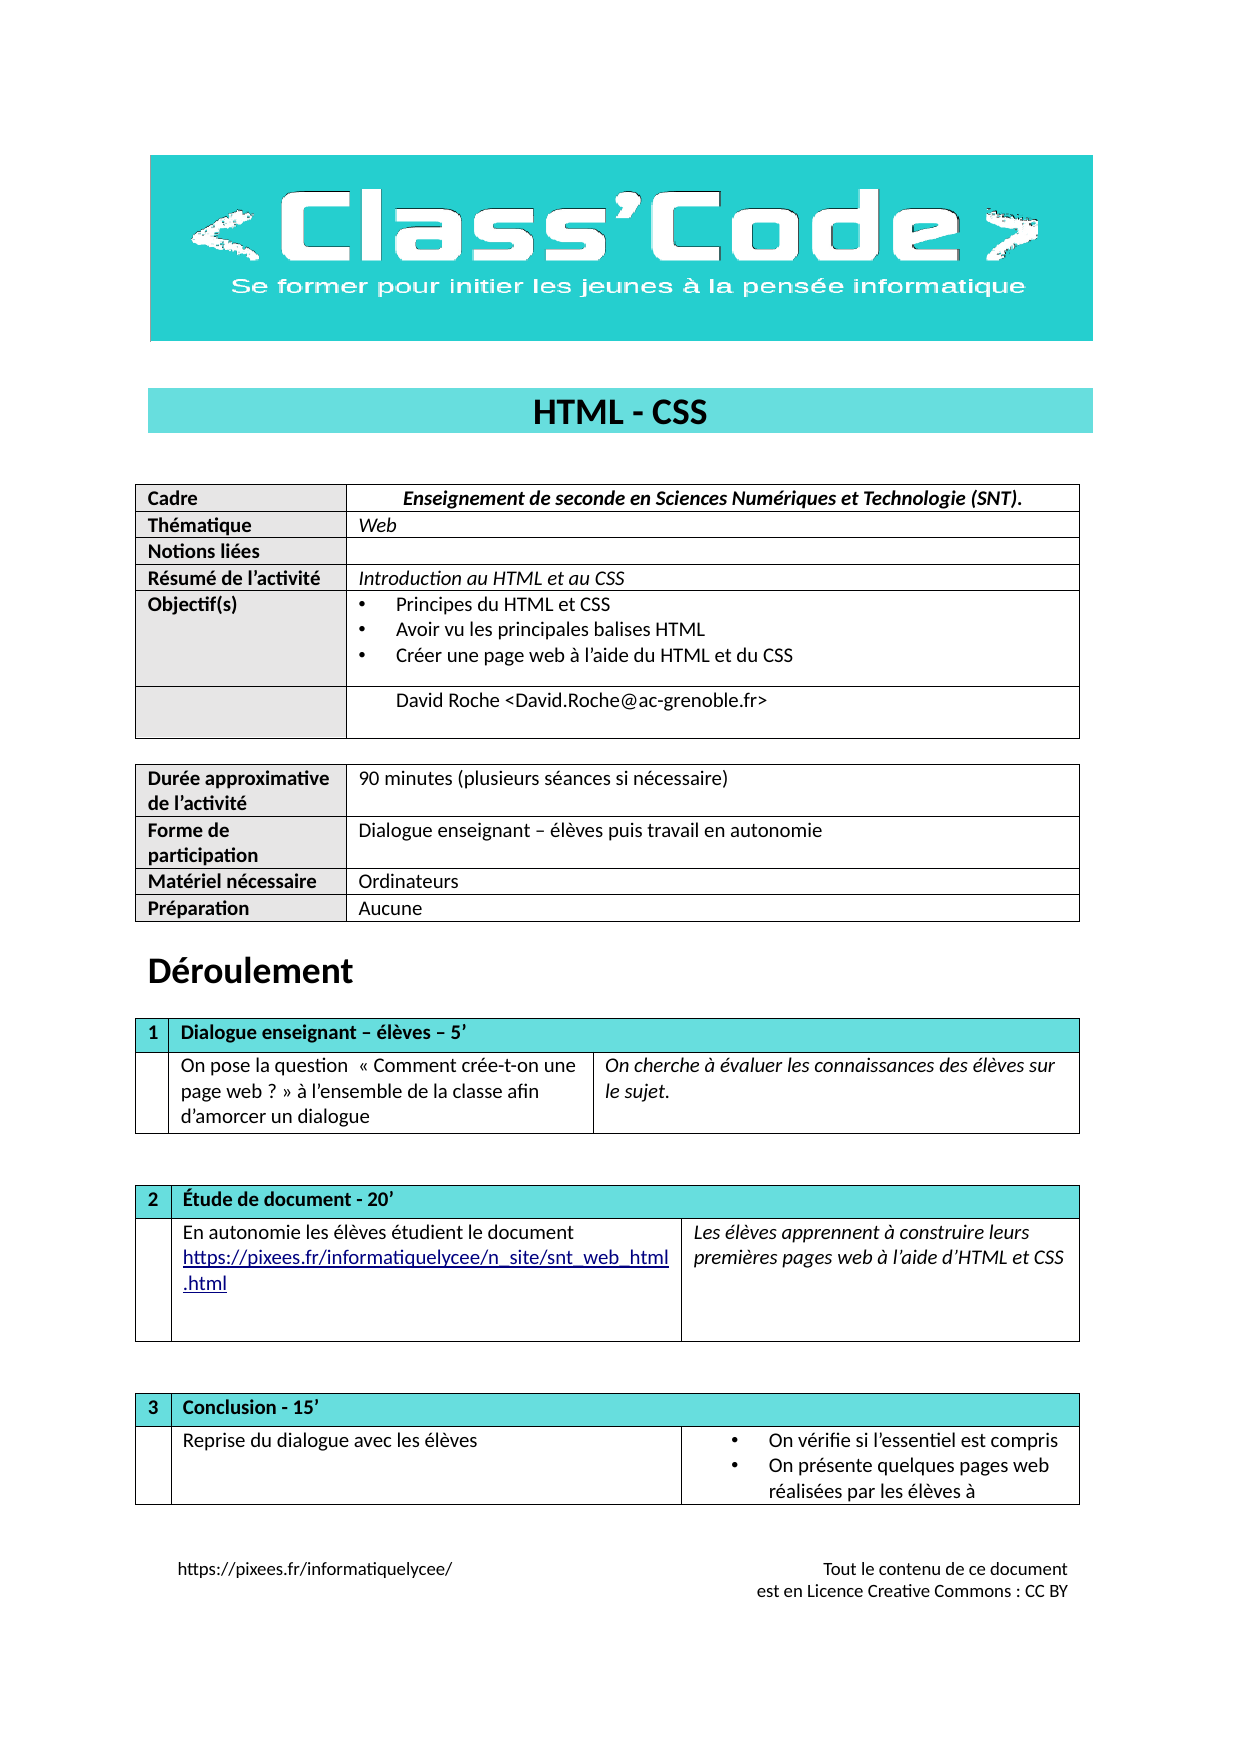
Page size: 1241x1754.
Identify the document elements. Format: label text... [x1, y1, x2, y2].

table_header 1 [136, 1019, 168, 1052]
table_cell Aucune [347, 895, 1079, 921]
table_cell Résumé de l’activité [136, 565, 346, 590]
table_header 3 [136, 1394, 171, 1426]
table_header Durée approximative de l’activité [136, 765, 346, 816]
picture [150, 155, 1093, 342]
table_cell Forme de participation [136, 817, 346, 868]
table_header Enseignement de seconde en Sciences Numériques et Technologie (SNT). [347, 485, 1079, 511]
table_cell En autonomie les élèves étudient le document https://pixees.fr/informatiquelycee/n_site/snt_web_html.html [172, 1219, 681, 1341]
table_cell Thématique [136, 512, 346, 537]
table_cell Objectif(s) [136, 591, 346, 686]
table_cell Matériel nécessaire [136, 869, 346, 894]
table_cell Introduction au HTML et au CSS [347, 565, 1079, 590]
table_cell [136, 1427, 171, 1503]
table_header Cadre [136, 485, 346, 511]
table_cell Dialogue enseignant – élèves puis travail en autonomie [347, 817, 1079, 868]
table_cell Ordinateurs [347, 869, 1079, 894]
table_cell Web [347, 512, 1079, 537]
table_cell On vérifie si l’essentiel est compris On présente quelques pages web réalisées par les élèves à [682, 1427, 1079, 1503]
table_header Dialogue enseignant – élèves – 5’ [169, 1019, 1079, 1052]
table_cell Préparation [136, 895, 346, 921]
table_header Conclusion - 15’ [172, 1394, 1079, 1426]
table_cell On cherche à évaluer les connaissances des élèves sur le sujet. [594, 1053, 1079, 1133]
table_cell [136, 687, 346, 737]
table_header 90 minutes (plusieurs séances si nécessaire) [347, 765, 1079, 816]
table_cell Notions liées [136, 538, 346, 564]
table_cell David Roche <David.Roche@ac-grenoble.fr> [347, 687, 1079, 737]
table_header Étude de document - 20’ [172, 1186, 1079, 1218]
table_cell [136, 1053, 168, 1133]
table_cell Les élèves apprennent à construire leurs premières pages web à l’aide d’HTML et CSS [682, 1219, 1079, 1341]
table_header 2 [136, 1186, 171, 1218]
table_cell Reprise du dialogue avec les élèves [172, 1427, 681, 1503]
table_cell Principes du HTML et CSS Avoir vu les principales balises HTML Créer une page web à l’aide du HTML et du CSS [347, 591, 1079, 686]
text Déroulement [148, 947, 1093, 993]
table_cell [347, 538, 1079, 564]
table_cell [136, 1219, 171, 1341]
text HTML - CSS [148, 388, 1093, 433]
table_cell On pose la question « Comment crée-t-on une page web ? » à l’ensemble de la classe afin d’amorcer un dialogue [169, 1053, 593, 1133]
